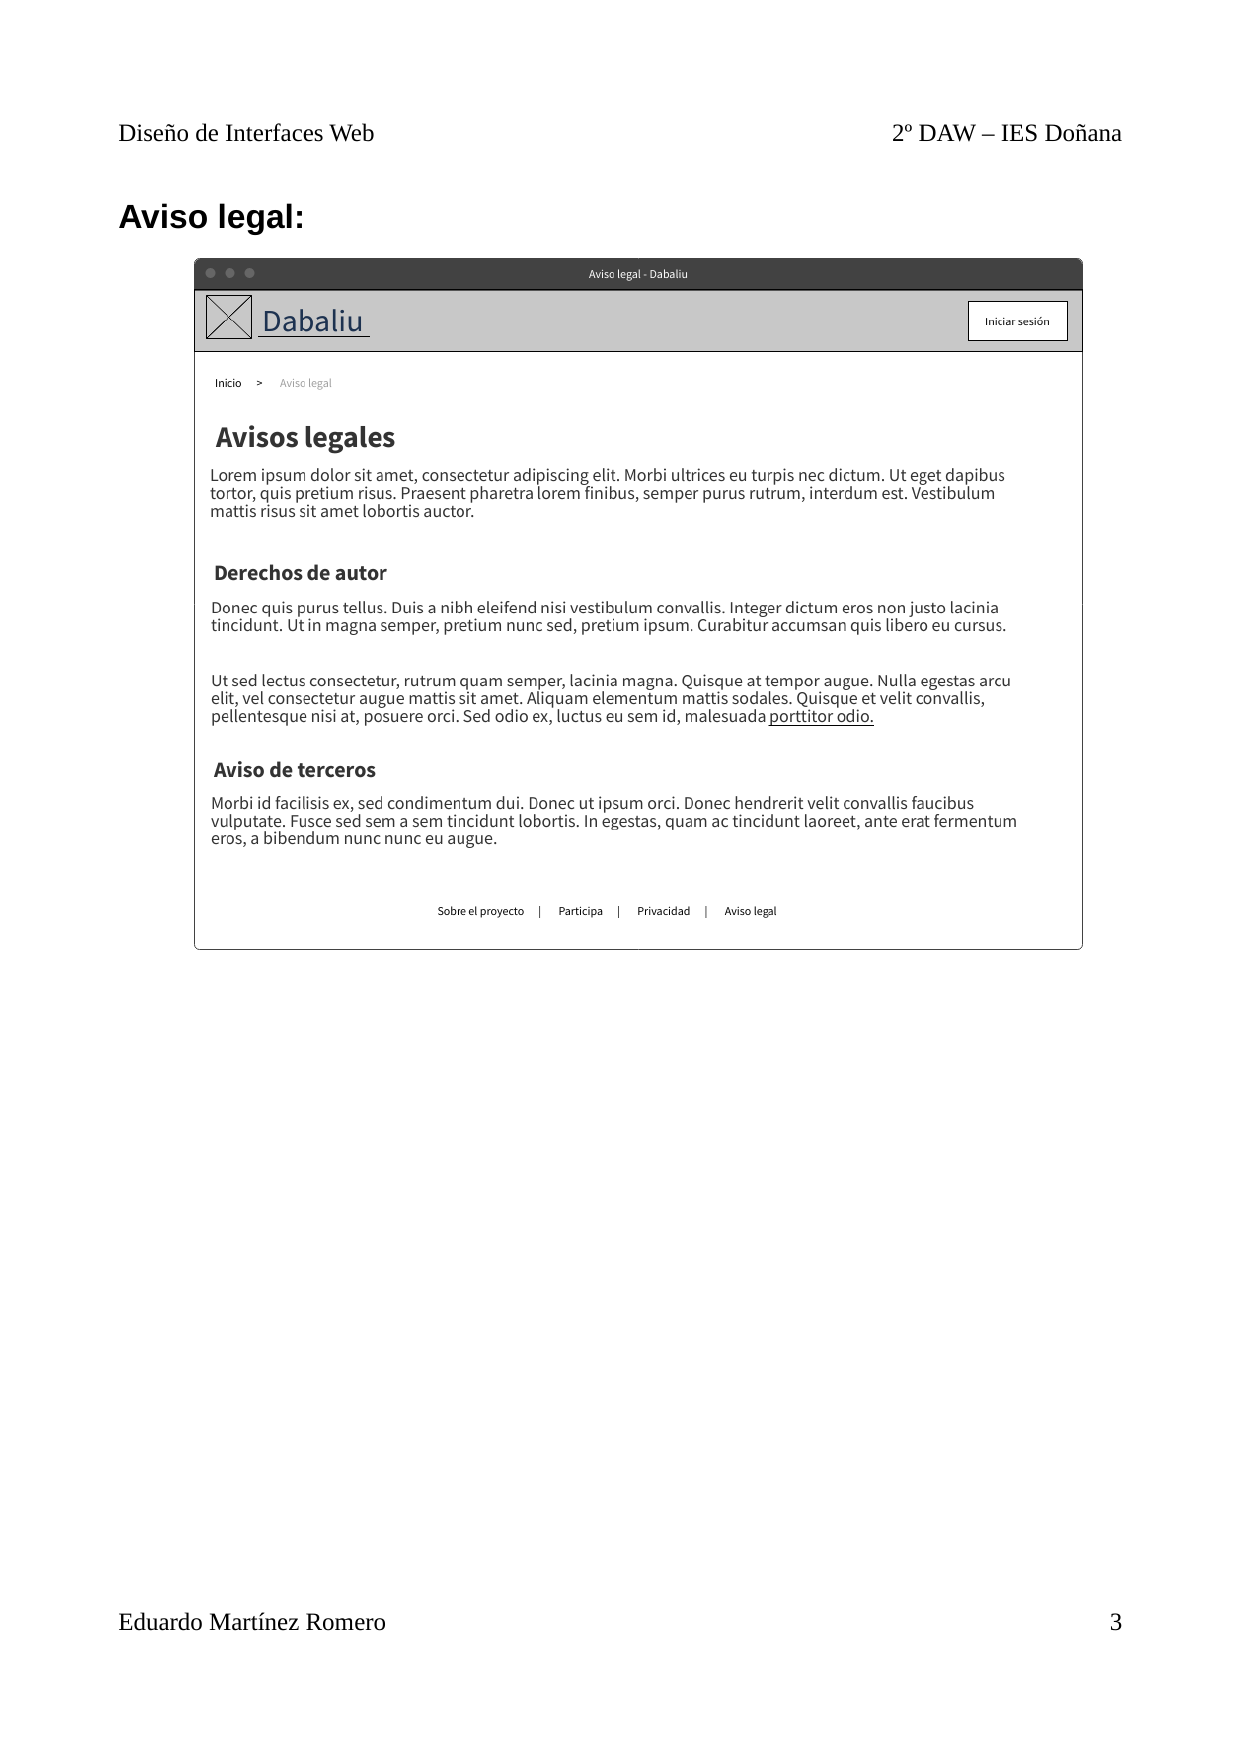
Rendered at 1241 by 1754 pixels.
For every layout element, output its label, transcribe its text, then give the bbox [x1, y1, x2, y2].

picture [182, 248, 1090, 967]
subtitle Aviso legal: [118, 197, 1122, 236]
